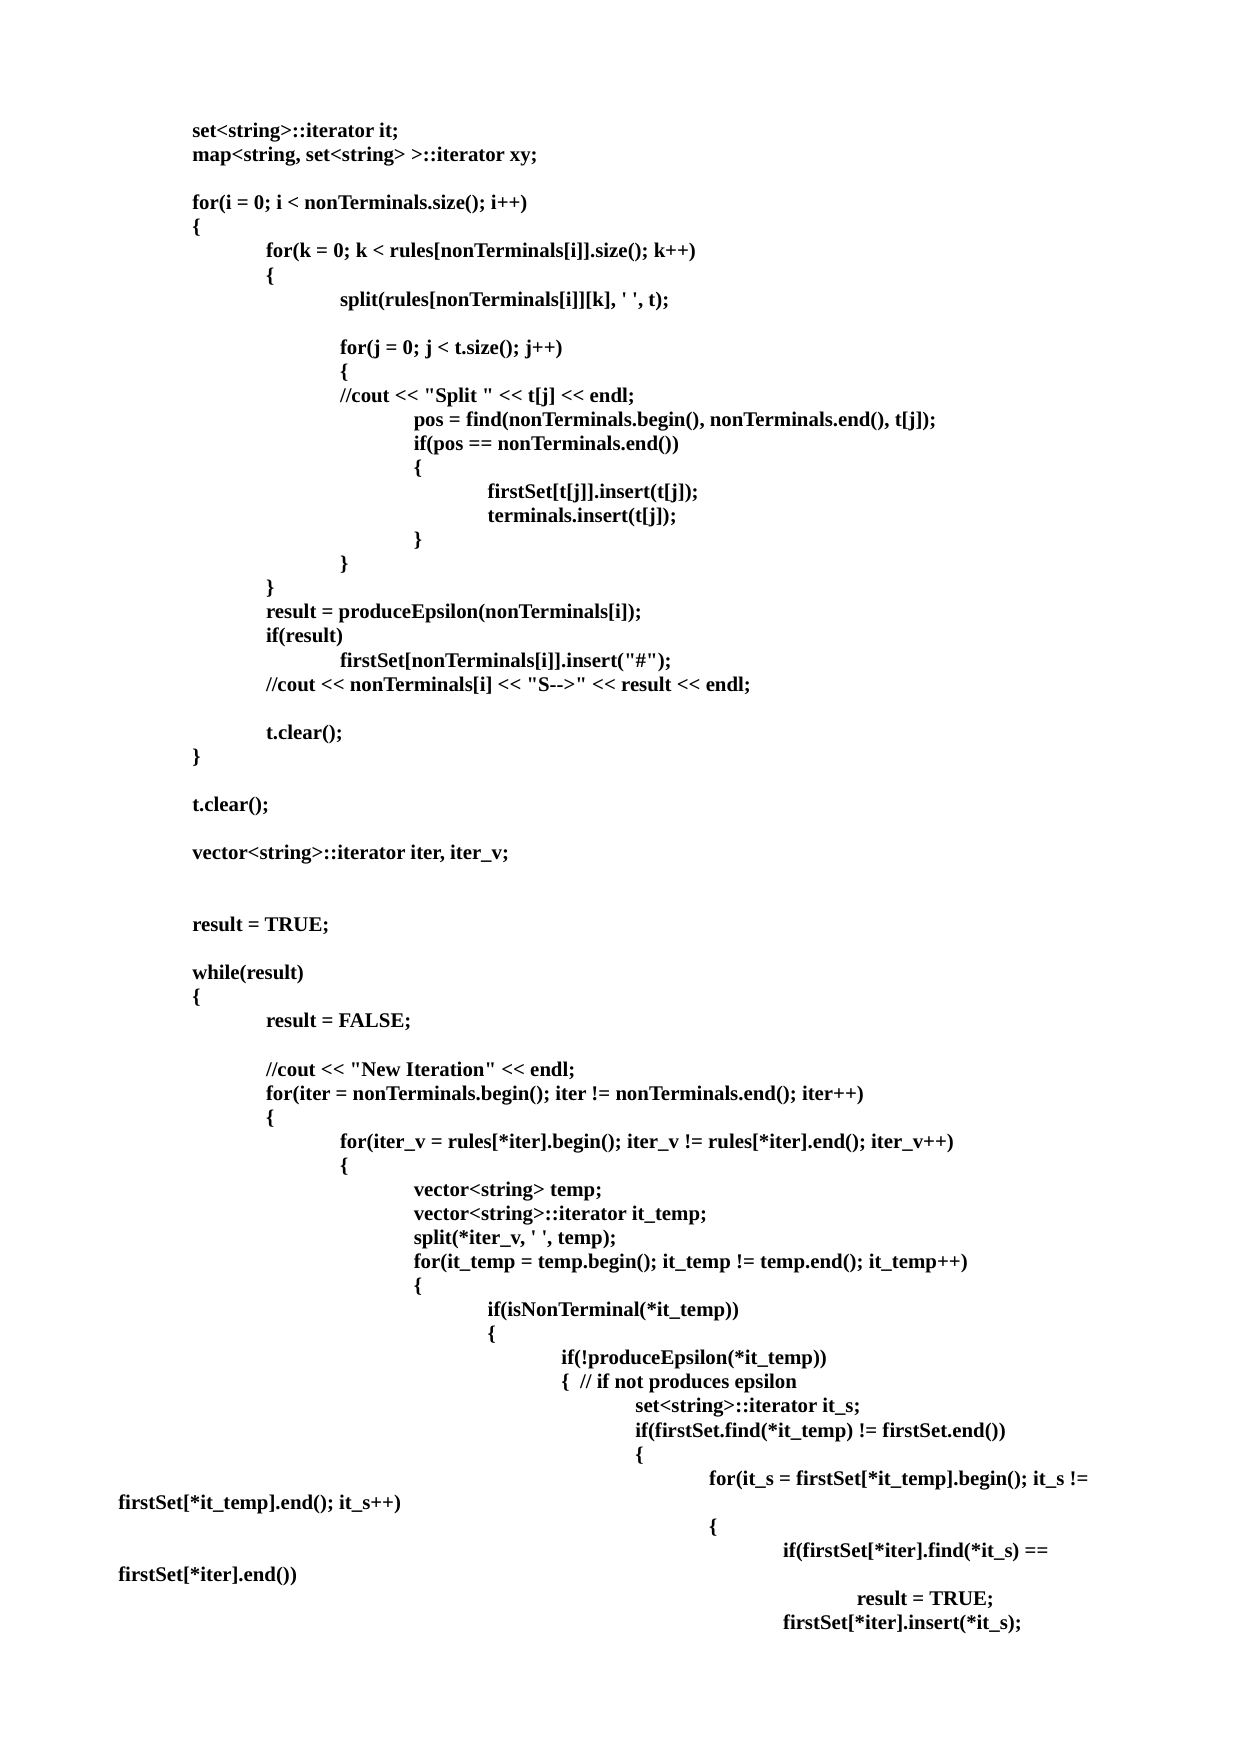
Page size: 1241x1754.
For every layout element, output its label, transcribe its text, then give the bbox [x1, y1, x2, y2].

text vector<string>::iterator iter, iter_v; [118, 840, 1122, 864]
text result = TRUE; [118, 912, 1122, 936]
text set<string>::iterator it_s; [118, 1393, 1122, 1417]
text vector<string>::iterator it_temp; [118, 1201, 1122, 1225]
text { [118, 1514, 1122, 1538]
text t.clear(); [118, 792, 1122, 816]
text result = FALSE; [118, 1008, 1122, 1032]
text set<string>::iterator it; [118, 118, 1122, 142]
text } [118, 527, 1122, 551]
text { // if not produces epsilon [118, 1369, 1122, 1393]
text } [118, 575, 1122, 599]
text t.clear(); [118, 720, 1122, 744]
text { [118, 1105, 1122, 1129]
text map<string, set<string> >::iterator xy; [118, 142, 1122, 166]
text } [118, 744, 1122, 768]
text //cout << "New Iteration" << endl; [118, 1057, 1122, 1081]
text { [118, 1153, 1122, 1177]
text { [118, 1321, 1122, 1345]
text firstSet[*iter].insert(*it_s); [118, 1610, 1122, 1634]
text { [118, 262, 1122, 287]
text pos = find(nonTerminals.begin(), nonTerminals.end(), t[j]); [118, 407, 1122, 431]
text terminals.insert(t[j]); [118, 503, 1122, 527]
text for(i = 0; i < nonTerminals.size(); i++) [118, 190, 1122, 214]
text //cout << "Split " << t[j] << endl; [118, 383, 1122, 407]
text if(firstSet.find(*it_temp) != firstSet.end()) [118, 1417, 1122, 1442]
text for(j = 0; j < t.size(); j++) [118, 335, 1122, 359]
text if(pos == nonTerminals.end()) [118, 431, 1122, 455]
text if(firstSet[*iter].find(*it_s) == firstSet[*iter].end()) [118, 1538, 1122, 1586]
text for(iter_v = rules[*iter].begin(); iter_v != rules[*iter].end(); iter_v++) [118, 1129, 1122, 1153]
text while(result) [118, 960, 1122, 984]
text for(it_s = firstSet[*it_temp].begin(); it_s != firstSet[*it_temp].end(); it_s++) [118, 1466, 1122, 1514]
text if(!produceEpsilon(*it_temp)) [118, 1345, 1122, 1369]
text if(result) [118, 623, 1122, 647]
text result = TRUE; [118, 1586, 1122, 1610]
text split(rules[nonTerminals[i]][k], ' ', t); [118, 287, 1122, 311]
text { [118, 984, 1122, 1008]
text { [118, 455, 1122, 479]
text firstSet[t[j]].insert(t[j]); [118, 479, 1122, 503]
text { [118, 214, 1122, 238]
text for(k = 0; k < rules[nonTerminals[i]].size(); k++) [118, 238, 1122, 262]
text { [118, 1273, 1122, 1297]
text if(isNonTerminal(*it_temp)) [118, 1297, 1122, 1321]
text } [118, 551, 1122, 575]
text //cout << nonTerminals[i] << "S-->" << result << endl; [118, 672, 1122, 696]
text for(iter = nonTerminals.begin(); iter != nonTerminals.end(); iter++) [118, 1081, 1122, 1105]
text { [118, 1442, 1122, 1466]
text for(it_temp = temp.begin(); it_temp != temp.end(); it_temp++) [118, 1249, 1122, 1273]
text result = produceEpsilon(nonTerminals[i]); [118, 599, 1122, 623]
text { [118, 359, 1122, 383]
text vector<string> temp; [118, 1177, 1122, 1201]
text split(*iter_v, ' ', temp); [118, 1225, 1122, 1249]
text firstSet[nonTerminals[i]].insert("#"); [118, 647, 1122, 672]
